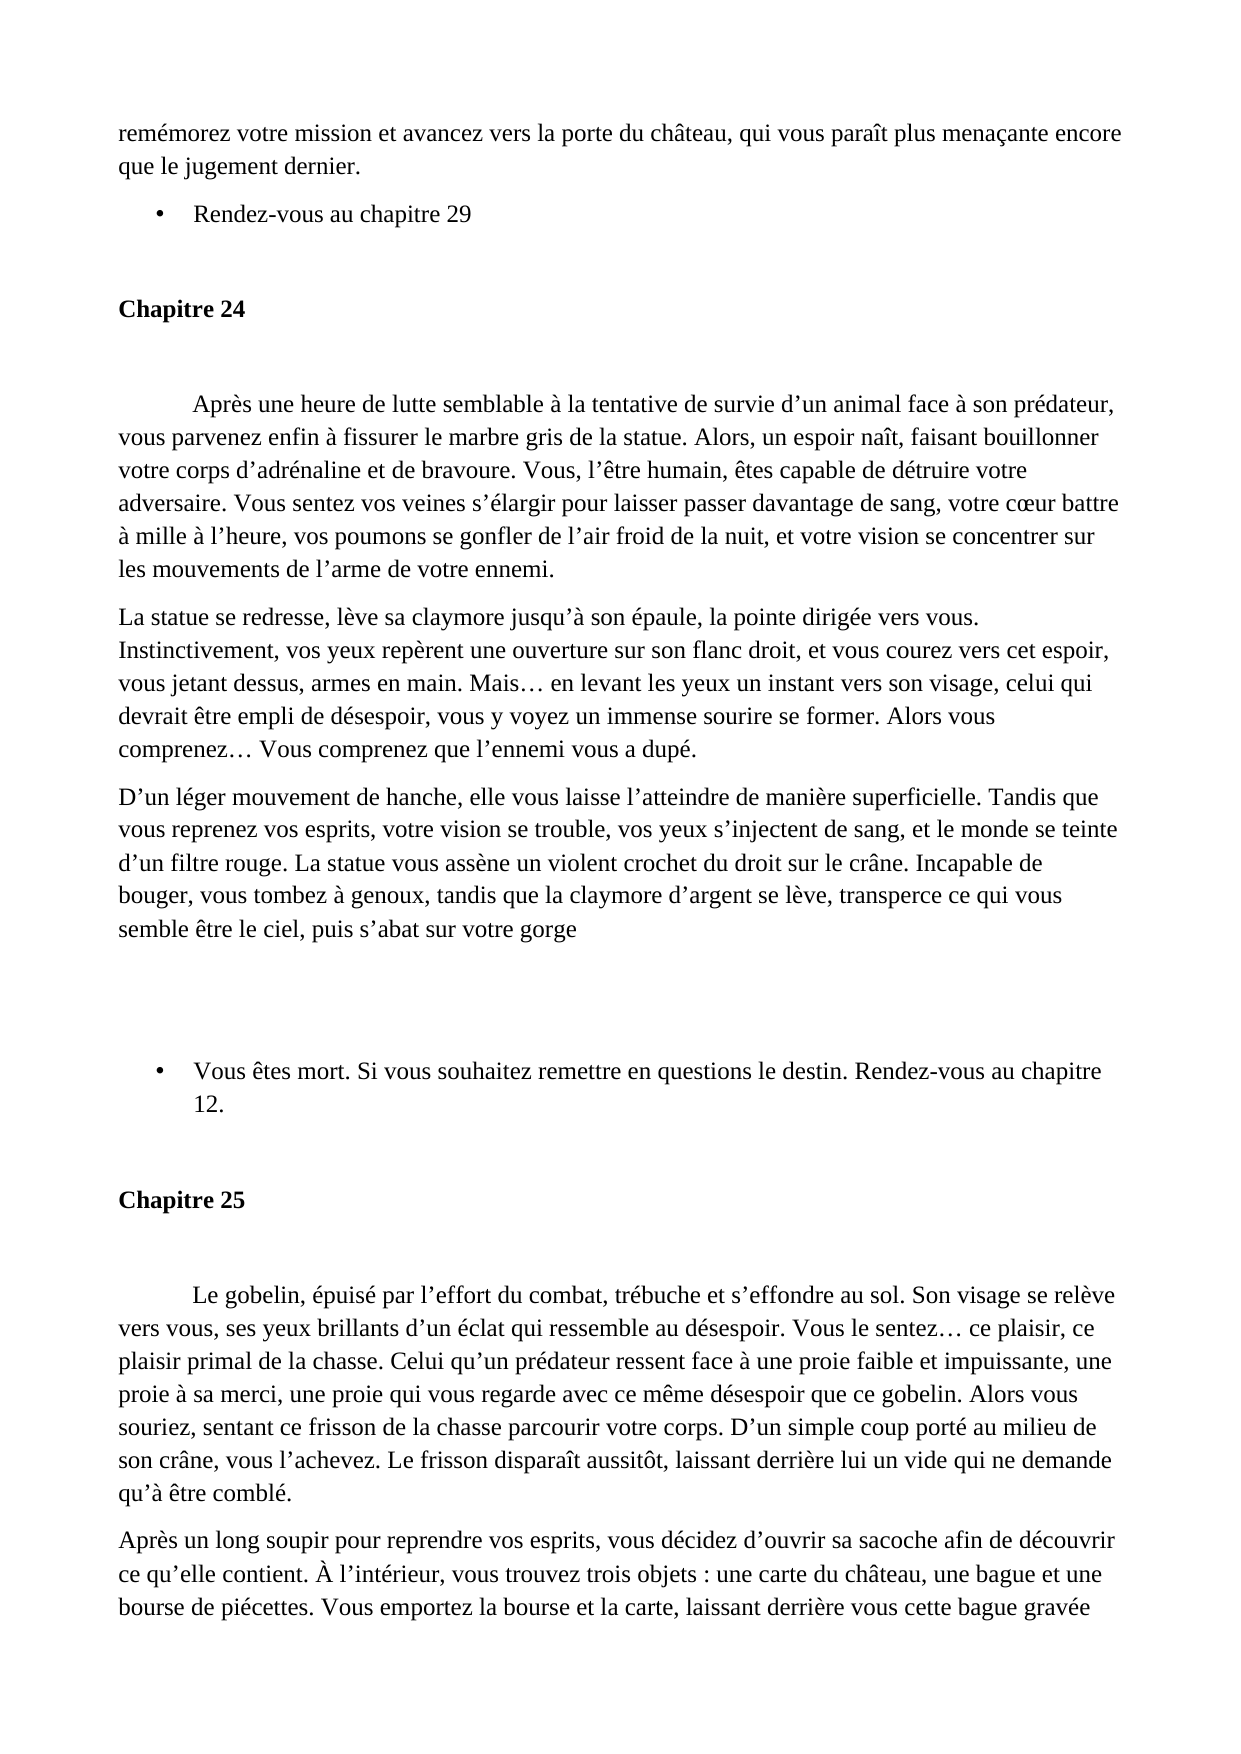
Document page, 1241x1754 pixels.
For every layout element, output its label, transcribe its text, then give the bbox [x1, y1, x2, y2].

text Le gobelin, épuisé par l’effort du combat, trébuche et s’effondre au sol. Son visage se relève vers vous, ses yeux brillants d’un éclat qui ressemble au désespoir. Vous le sentez… ce plaisir, ce plaisir primal de la chasse. Celui qu’un prédateur ressent face à une proie faible et impuissante, une proie à sa merci, une proie qui vous regarde avec ce même désespoir que ce gobelin. Alors vous souriez, sentant ce frisson de la chasse parcourir votre corps. D’un simple coup porté au milieu de son crâne, vous l’achevez. Le frisson disparaît aussitôt, laissant derrière lui un vide qui ne demande qu’à être comblé. [118, 1280, 1122, 1507]
text remémorez votre mission et avancez vers la porte du château, qui vous paraît plus menaçante encore que le jugement dernier. [118, 118, 1122, 180]
text La statue se redresse, lève sa claymore jusqu’à son épaule, la pointe dirigée vers vous. Instinctivement, vos yeux repèrent une ouverture sur son flanc droit, et vous courez vers cet espoir, vous jetant dessus, armes en main. Mais… en levant les yeux un instant vers son visage, celui qui devrait être empli de désespoir, vous y voyez un immense sourire se former. Alors vous comprenez… Vous comprenez que l’ennemi vous a dupé. [118, 602, 1122, 763]
text Chapitre 25 [118, 1185, 1122, 1213]
text Après une heure de lutte semblable à la tentative de survie d’un animal face à son prédateur, vous parvenez enfin à fissurer le marbre gris de la statue. Alors, un espoir naît, faisant bouillonner votre corps d’adrénaline et de bravoure. Vous, l’être humain, êtes capable de détruire votre adversaire. Vous sentez vos veines s’élargir pour laisser passer davantage de sang, votre cœur battre à mille à l’heure, vos poumons se gonfler de l’air froid de la nuit, et votre vision se concentrer sur les mouvements de l’arme de votre ennemi. [118, 389, 1122, 583]
list Vous êtes mort. Si vous souhaitez remettre en questions le destin. Rendez-vous au chapitre 12. [156, 1056, 1122, 1118]
list Rendez-vous au chapitre 29 [156, 199, 1122, 227]
text D’un léger mouvement de hanche, elle vous laisse l’atteindre de manière superficielle. Tandis que vous reprenez vos esprits, votre vision se trouble, vos yeux s’injectent de sang, et le monde se teinte d’un filtre rouge. La statue vous assène un violent crochet du droit sur le crâne. Incapable de bouger, vous tombez à genoux, tandis que la claymore d’argent se lève, transperce ce qui vous semble être le ciel, puis s’abat sur votre gorge [118, 782, 1122, 942]
text Après un long soupir pour reprendre vos esprits, vous décidez d’ouvrir sa sacoche afin de découvrir ce qu’elle contient. À l’intérieur, vous trouvez trois objets : une carte du château, une bague et une bourse de piécettes. Vous emportez la bourse et la carte, laissant derrière vous cette bague gravée [118, 1526, 1122, 1620]
text Chapitre 24 [118, 294, 1122, 323]
